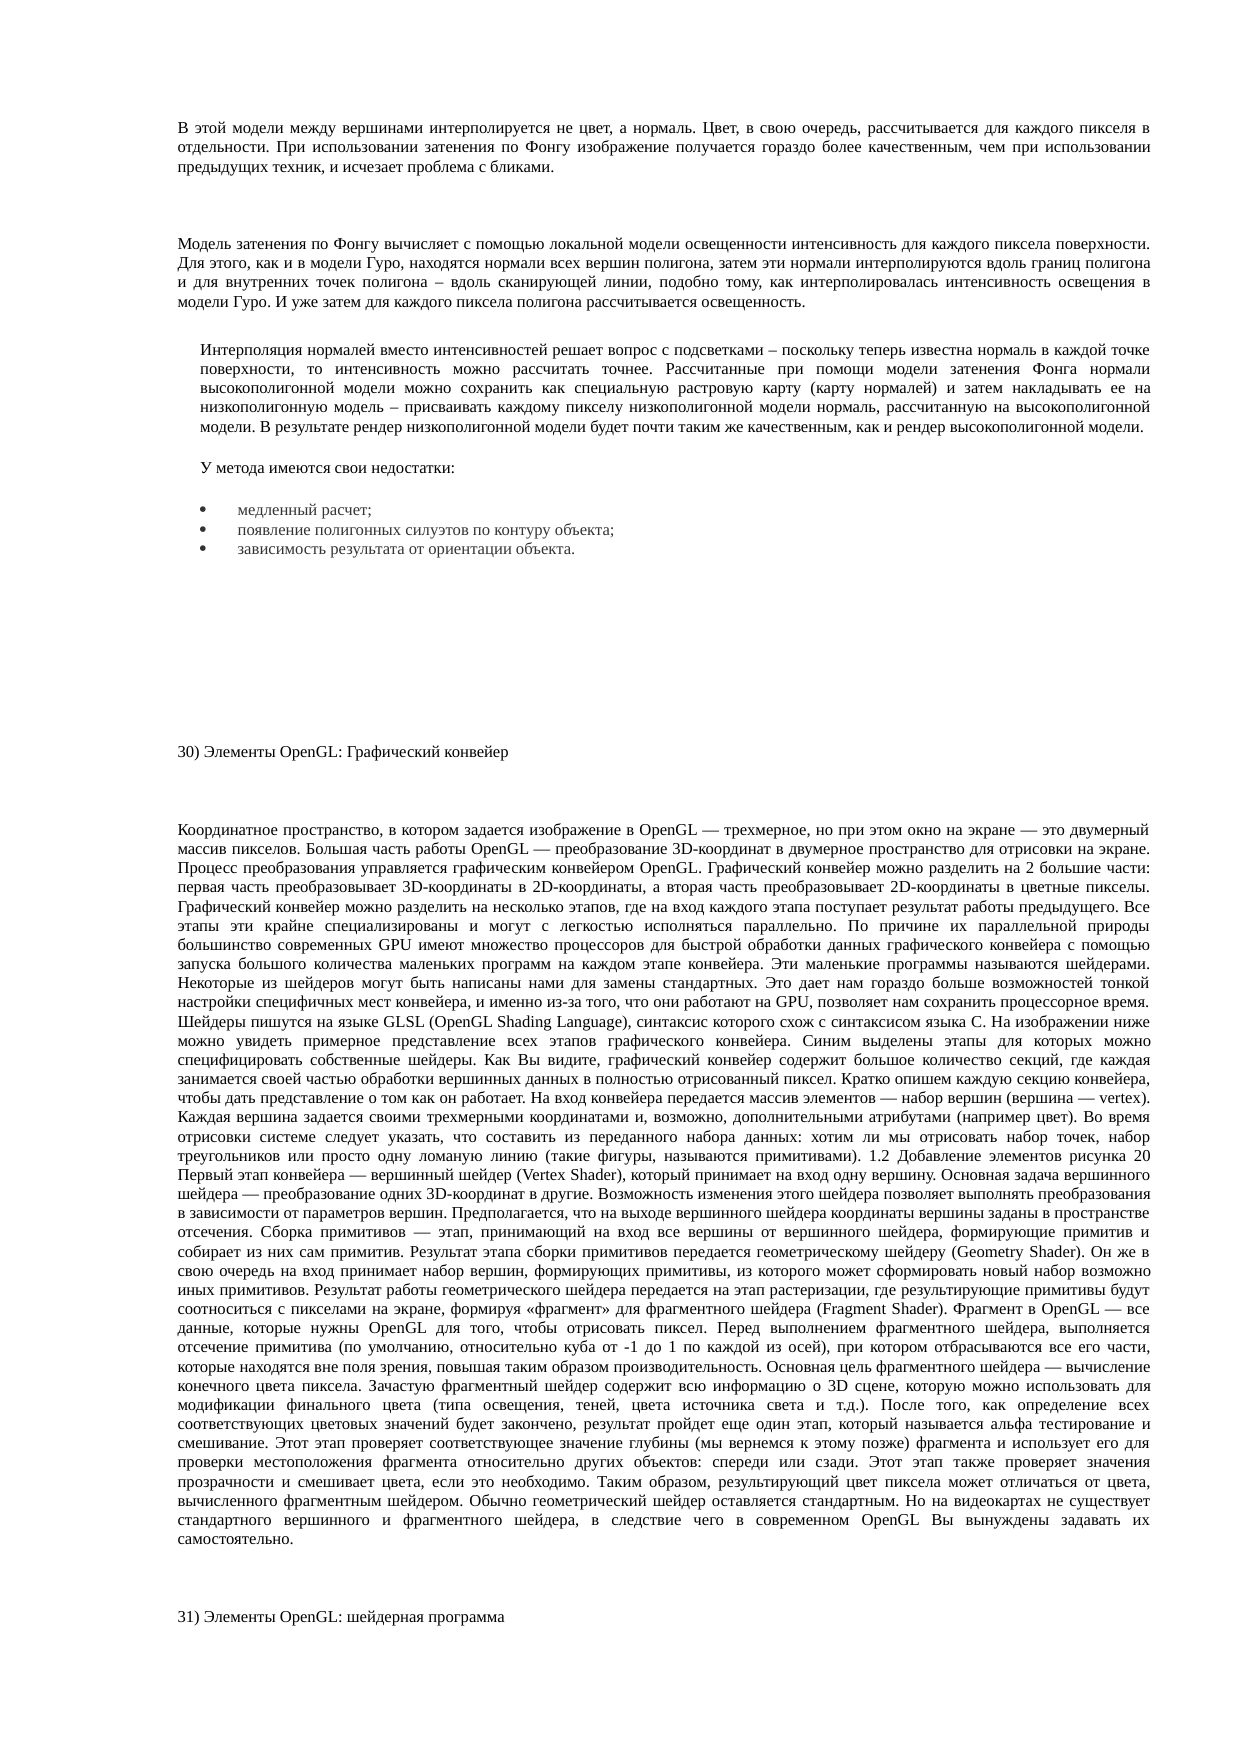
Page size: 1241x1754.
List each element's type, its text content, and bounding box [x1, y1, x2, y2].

list медленный расчет; [200, 500, 1152, 519]
list зависимость результата от ориентации объекта. [200, 539, 1152, 558]
text 30) Элементы OpenGL: Графический конвейер [177, 742, 1152, 761]
text У метода имеются свои недостатки: [200, 458, 1152, 477]
text Интерполяция нормалей вместо интенсивностей решает вопрос с подсветками – поскольку теперь известна нормаль в каждой точке поверхности, то интенсивность можно рассчитать точнее. Рассчитанные при помощи модели затенения Фонга нормали высокополигонной модели можно сохранить как специальную растровую карту (карту нормалей) и затем накладывать ее на низкополигонную модель – присваивать каждому пикселу низкополигонной модели нормаль, рассчитанную на высокополигонной модели. В результате рендер низкополигонной модели будет почти таким же качественным, как и рендер высокополигонной модели. [200, 340, 1152, 436]
text Координатное пространство, в котором задается изображение в OpenGL — трехмерное, но при этом окно на экране — это двумерный массив пикселов. Большая часть работы OpenGL — преобразование 3D-координат в двумерное пространство для отрисовки на экране. Процесс преобразования управляется графическим конвейером OpenGL. Графический конвейер можно разделить на 2 большие части: первая часть преобразовывает 3D-координаты в 2D-координаты, а вторая часть преобразовывает 2D-координаты в цветные пикселы. Графический конвейер можно разделить на несколько этапов, где на вход каждого этапа поступает результат работы предыдущего. Все этапы эти крайне специализированы и могут с легкостью исполняться параллельно. По причине их параллельной природы большинство современных GPU имеют множество процессоров для быстрой обработки данных графического конвейера с помощью запуска большого количества маленьких программ на каждом этапе конвейера. Эти маленькие программы называются шейдерами. Некоторые из шейдеров могут быть написаны нами для замены стандартных. Это дает нам гораздо больше возможностей тонкой настройки специфичных мест конвейера, и именно из-за того, что они работают на GPU, позволяет нам сохранить процессорное время. Шейдеры пишутся на языке GLSL (OpenGL Shading Language), синтаксис которого схож с синтаксисом языка C. На изображении ниже можно увидеть примерное представление всех этапов графического конвейера. Синим выделены этапы для которых можно специфицировать собственные шейдеры. Как Вы видите, графический конвейер содержит большое количество секций, где каждая занимается своей частью обработки вершинных данных в полностью отрисованный пиксел. Кратко опишем каждую секцию конвейера, чтобы дать представление о том как он работает. На вход конвейера передается массив элементов — набор вершин (вершина — vertex). Каждая вершина задается своими трехмерными координатами и, возможно, дополнительными атрибутами (например цвет). Во время отрисовки системе следует указать, что составить из переданного набора данных: хотим ли мы отрисовать набор точек, набор треугольников или просто одну ломаную линию (такие фигуры, называются примитивами). 1.2 Добавление элементов рисунка 20 Первый этап конвейера — вершинный шейдер (Vertex Shader), который принимает на вход одну вершину. Основная задача вершинного шейдера — преобразование одних 3D-координат в другие. Возможность изменения этого шейдера позволяет выполнять преобразования в зависимости от параметров вершин. Предполагается, что на выходе вершинного шейдера координаты вершины заданы в пространстве отсечения. Сборка примитивов — этап, принимающий на вход все вершины от вершинного шейдера, формирующие примитив и собирает из них сам примитив. Результат этапа сборки примитивов передается геометрическому шейдеру (Geometry Shader). Он же в свою очередь на вход принимает набор вершин, формирующих примитивы, из которого может сформировать новый набор возможно иных примитивов. Результат работы геометрического шейдера передается на этап растеризации, где результирующие примитивы будут соотноситься с пикселами на экране, формируя «фрагмент» для фрагментного шейдера (Fragment Shader). Фрагмент в OpenGL — все данные, которые нужны OpenGL для того, чтобы отрисовать пиксел. Перед выполнением фрагментного шейдера, выполняется отсечение примитива (по умолчанию, относительно куба от -1 до 1 по каждой из осей), при котором отбрасываются все его части, которые находятся вне поля зрения, повышая таким образом производительность. Основная цель фрагментного шейдера — вычисление конечного цвета пиксела. Зачастую фрагментный шейдер содержит всю информацию о 3D сцене, которую можно использовать для модификации финального цвета (типа освещения, теней, цвета источника света и т.д.). После того, как определение всех соответствующих цветовых значений будет закончено, результат пройдет еще один этап, который называется альфа тестирование и смешивание. Этот этап проверяет соответствующее значение глубины (мы вернемся к этому позже) фрагмента и использует его для проверки местоположения фрагмента относительно других объектов: спереди или сзади. Этот этап также проверяет значения прозрачности и смешивает цвета, если это необходимо. Таким образом, результирующий цвет пиксела может отличаться от цвета, вычисленного фрагментным шейдером. Обычно геометрический шейдер оставляется стандартным. Но на видеокартах не существует стандартного вершинного и фрагментного шейдера, в следствие чего в современном OpenGL Вы вынуждены задавать их самостоятельно. [177, 820, 1152, 1548]
text В этой модели между вершинами интерполируется не цвет, а нормаль. Цвет, в свою очередь, рассчитывается для каждого пикселя в отдельности. При использовании затенения по Фонгу изображение получается гораздо более качественным, чем при использовании предыдущих техник, и исчезает проблема с бликами. [177, 118, 1152, 176]
text 31) Элементы OpenGL: шейдерная программа [177, 1606, 1152, 1626]
text Модель затенения по Фонгу вычисляет с помощью локальной модели освещенности интенсивность для каждого пиксела поверхности. Для этого, как и в модели Гуро, находятся нормали всех вершин полигона, затем эти нормали интерполируются вдоль границ полигона и для внутренних точек полигона – вдоль сканирующей линии, подобно тому, как интерполировалась интенсивность освещения в модели Гуро. И уже затем для каждого пиксела полигона рассчитывается освещенность. [177, 234, 1152, 311]
list появление полигонных силуэтов по контуру объекта; [200, 519, 1152, 539]
